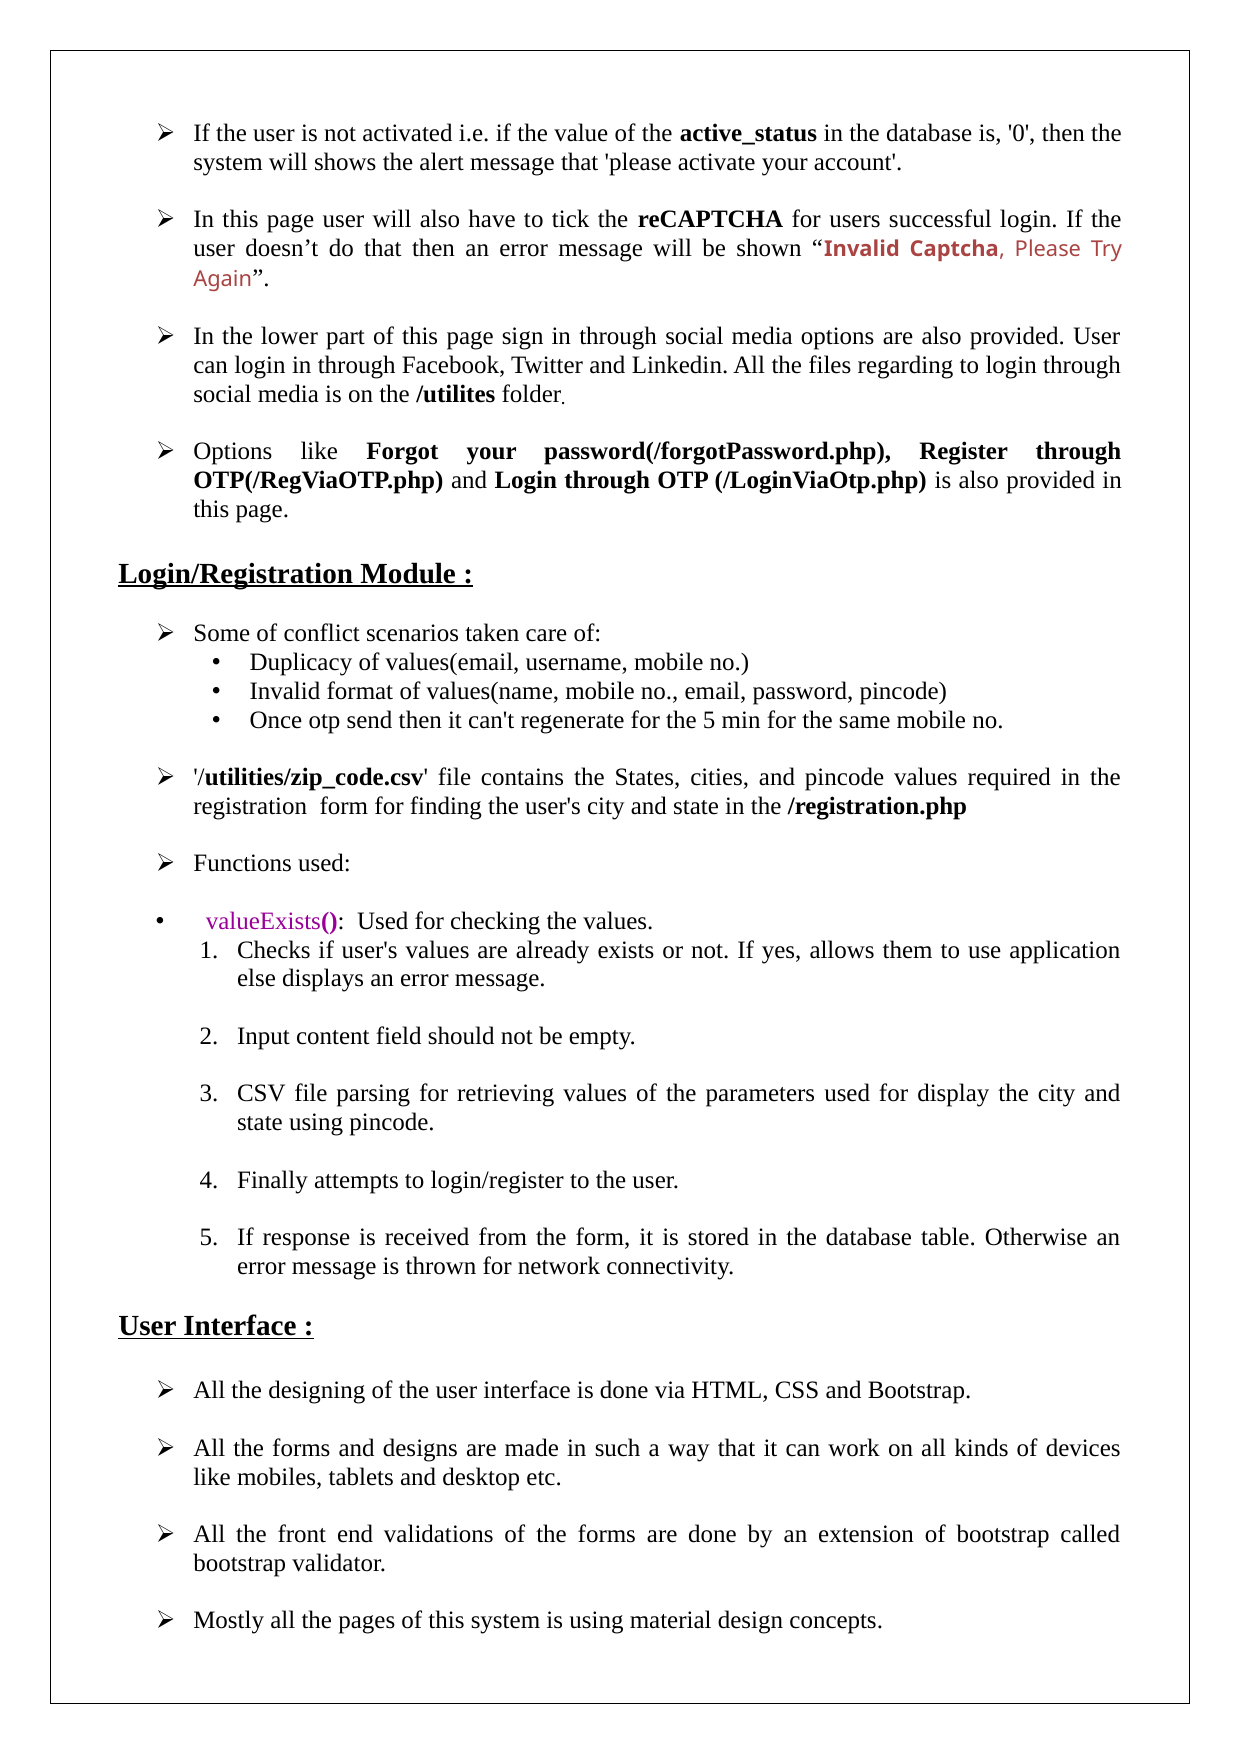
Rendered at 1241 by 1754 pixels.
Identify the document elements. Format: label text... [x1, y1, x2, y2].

text User Interface : [118, 1308, 1122, 1342]
list All the front end validations of the forms are done by an extension of bootstrap called bootstrap validator. [156, 1519, 1122, 1577]
list Functions used: [156, 848, 1122, 877]
list CSV file parsing for retrieving values of the parameters used for display the city and state using pincode. [199, 1078, 1122, 1136]
list Once otp send then it can't regenerate for the 5 min for the same mobile no. [212, 705, 1122, 733]
list Invalid format of values(name, mobile no., email, password, pincode) [212, 676, 1122, 705]
list Some of conflict scenarios taken care of: [156, 618, 1122, 647]
list valueExists(): Used for checking the values. [156, 906, 1122, 935]
list Options like Forgot your password(/forgotPassword.php), Register through OTP(/RegViaOTP.php) and Login through OTP (/LoginViaOtp.php) is also provided in this page. [156, 436, 1122, 523]
list All the forms and designs are made in such a way that it can work on all kinds of devices like mobiles, tablets and desktop etc. [156, 1433, 1122, 1491]
list Finally attempts to login/register to the user. [199, 1165, 1122, 1193]
text Login/Registration Module : [118, 556, 1122, 590]
list Checks if user's values are already exists or not. If yes, allows them to use application else displays an error message. [199, 935, 1122, 992]
list In the lower part of this page sign in through social media options are also provided. User can login in through Facebook, Twitter and Linkedin. All the files regarding to login through social media is on the /utilites folder. [156, 321, 1122, 408]
list '/utilities/zip_code.csv' file contains the States, cities, and pincode values required in the registration form for finding the user's city and state in the /registration.php [156, 762, 1122, 820]
list Duplicacy of values(email, username, mobile no.) [212, 647, 1122, 676]
list Input content field should not be empty. [199, 1021, 1122, 1050]
list Mostly all the pages of this system is using material design concepts. [156, 1606, 1122, 1634]
list If response is received from the form, it is stored in the database table. Otherwise an error message is thrown for network connectivity. [199, 1222, 1122, 1280]
list All the designing of the user interface is done via HTML, CSS and Bootstrap. [156, 1376, 1122, 1404]
list In this page user will also have to tick the reCAPTCHA for users successful login. If the user doesn’t do that then an error message will be shown “Invalid Captcha, Please Try Again”. [156, 204, 1122, 293]
list If the user is not activated i.e. if the value of the active_status in the database is, '0', then the system will shows the alert message that 'please activate your account'. [156, 118, 1122, 176]
